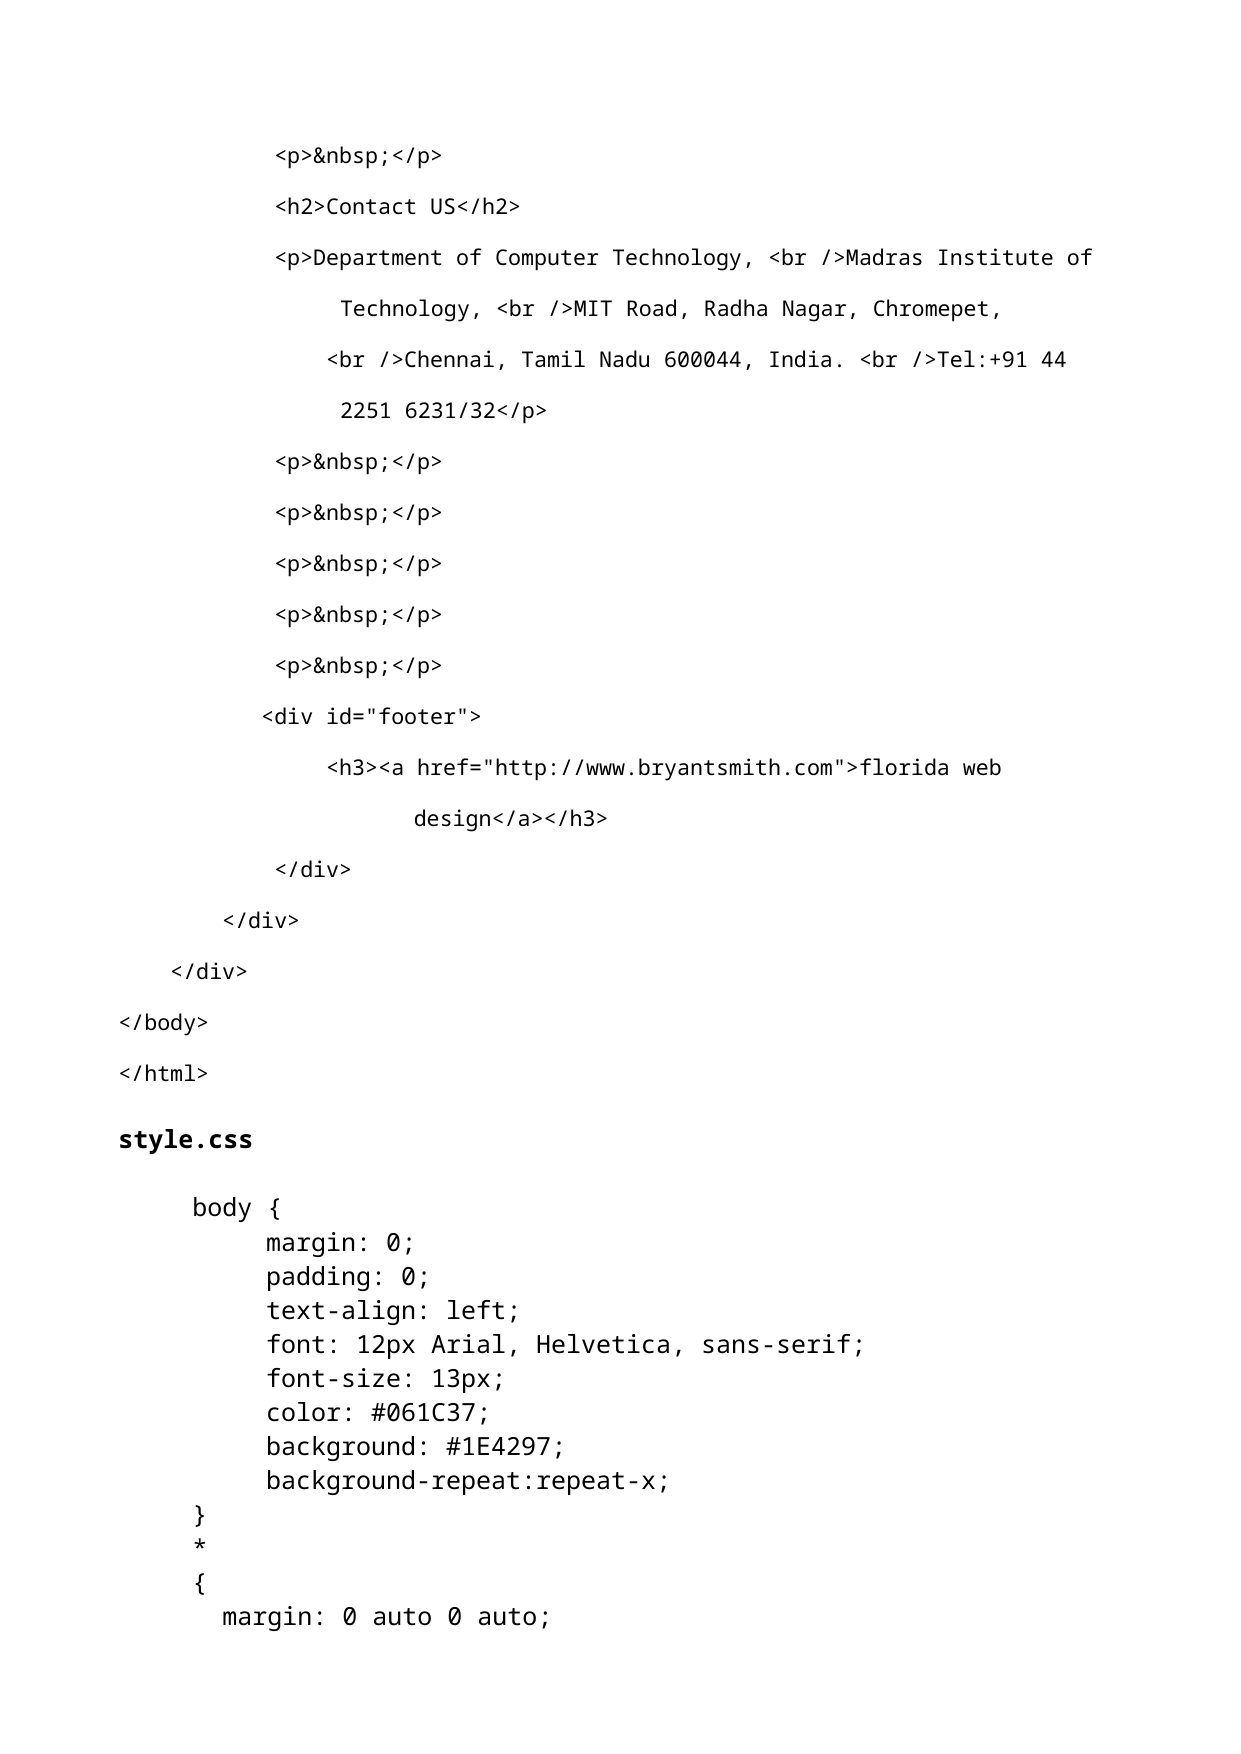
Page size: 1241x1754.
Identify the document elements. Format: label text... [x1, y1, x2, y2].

text <p>&nbsp;</p> [118, 526, 1122, 577]
text body { [192, 1190, 1122, 1224]
text background: #1E4297; [192, 1428, 1122, 1463]
text </html> [118, 1037, 1122, 1088]
text </div> [118, 884, 1122, 935]
text </div> [118, 935, 1122, 986]
text style.css [118, 1122, 1122, 1156]
text <p>&nbsp;</p> [118, 577, 1122, 628]
text padding: 0; [192, 1258, 1122, 1292]
text font: 12px Arial, Helvetica, sans-serif; [192, 1326, 1122, 1360]
text <br />Chennai, Tamil Nadu 600044, India. <br />Tel:+91 44 2251 6231/32</p> [118, 322, 1122, 424]
text margin: 0 auto 0 auto; [192, 1599, 1122, 1633]
text <div id="footer"> [118, 679, 1122, 731]
text </body> [118, 986, 1122, 1037]
text <h2>Contact US</h2> [118, 169, 1122, 220]
text </div> [118, 833, 1122, 884]
text color: #061C37; [192, 1394, 1122, 1428]
text * [192, 1531, 1122, 1565]
text <h3><a href="http://www.bryantsmith.com">florida web design</a></h3> [118, 731, 1122, 833]
text { [192, 1565, 1122, 1599]
text <p>&nbsp;</p> [118, 475, 1122, 526]
text <p>&nbsp;</p> [118, 118, 1122, 169]
text <p>&nbsp;</p> [118, 628, 1122, 679]
text font-size: 13px; [192, 1360, 1122, 1394]
text margin: 0; [192, 1224, 1122, 1258]
text <p>&nbsp;</p> [118, 424, 1122, 475]
text background-repeat:repeat-x; [192, 1463, 1122, 1497]
text <p>Department of Computer Technology, <br />Madras Institute of Technology, <br />MIT Road, Radha Nagar, Chromepet, [118, 220, 1122, 322]
text text-align: left; [192, 1292, 1122, 1326]
text } [192, 1497, 1122, 1531]
